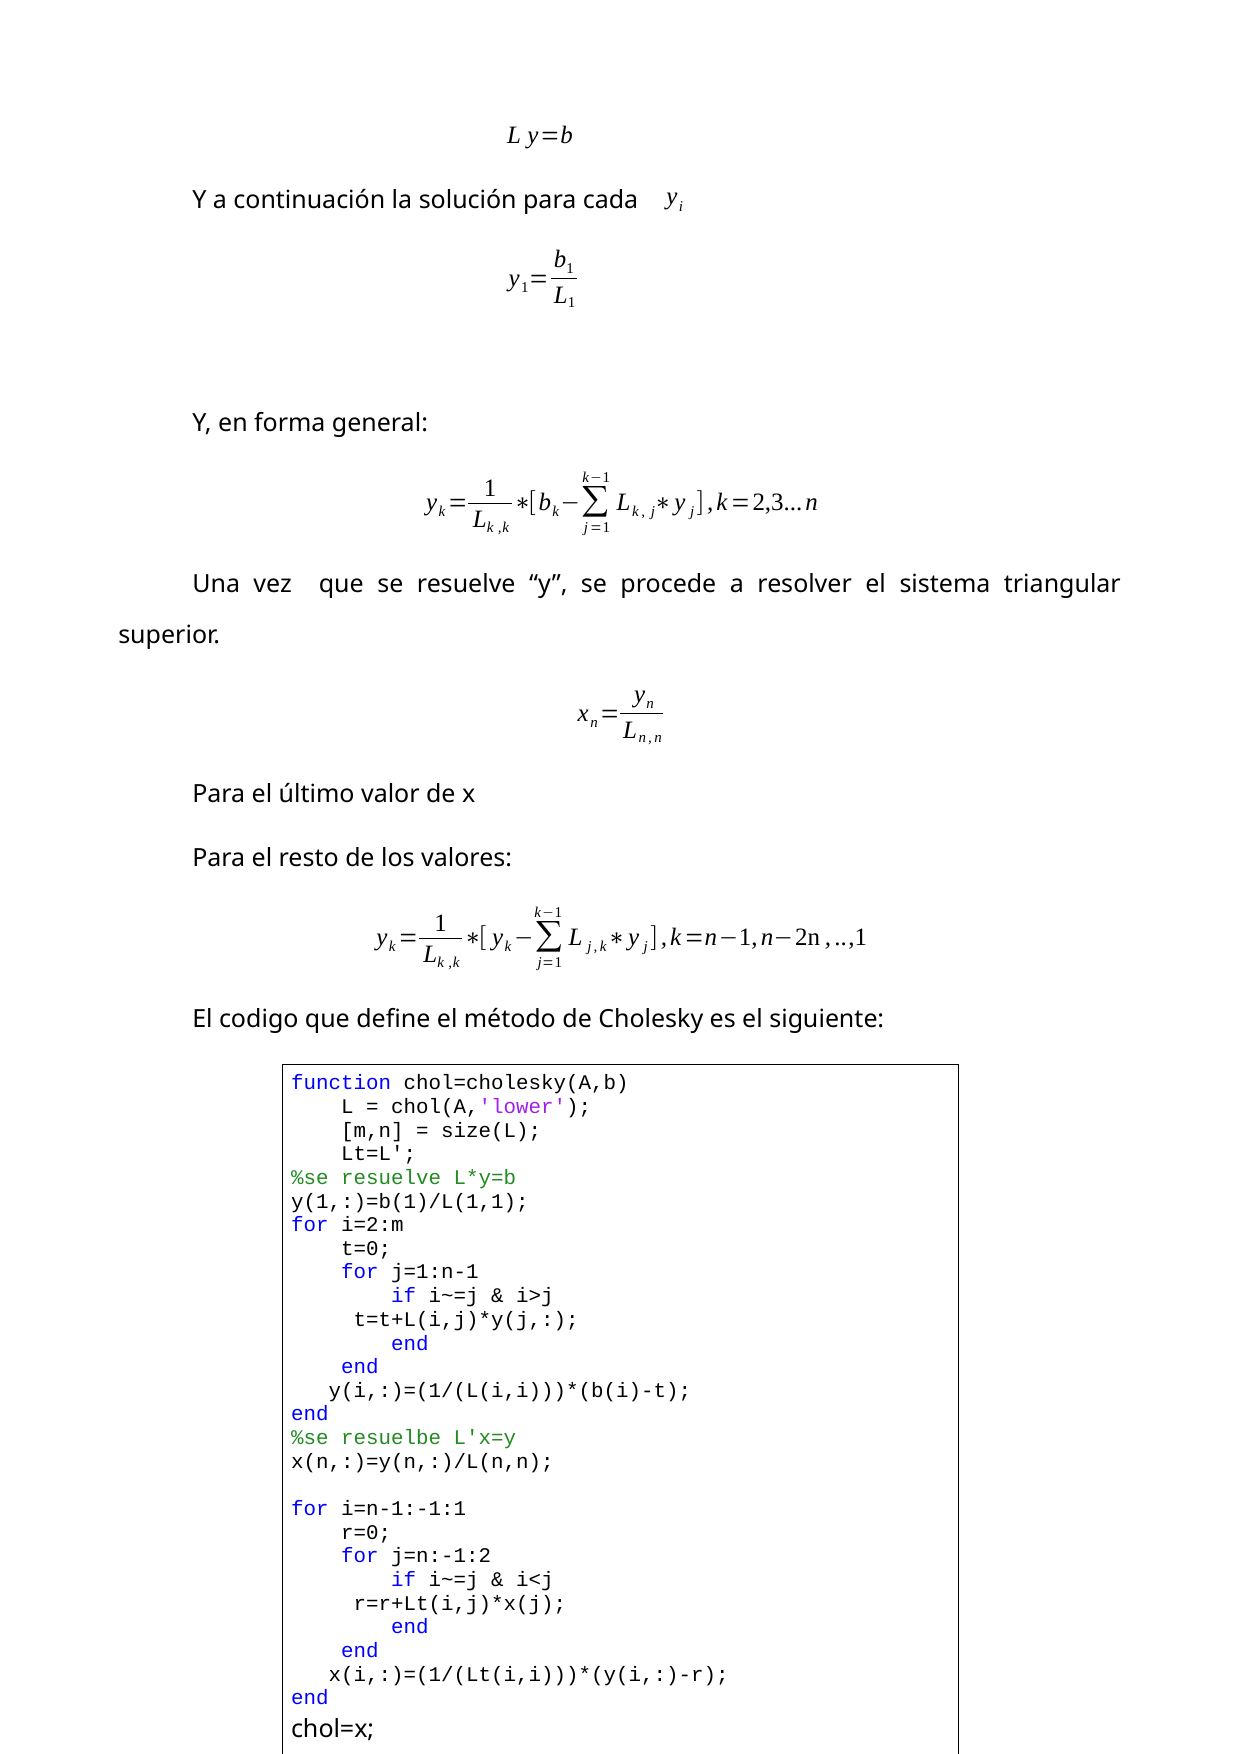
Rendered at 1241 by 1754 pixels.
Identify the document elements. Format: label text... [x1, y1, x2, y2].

text Y, en forma general: [118, 404, 1122, 439]
text Para el último valor de x [118, 776, 1122, 810]
text end [291, 1403, 949, 1427]
text x(n,:)=y(n,:)/L(n,n); [291, 1451, 949, 1474]
text El codigo que define el método de Cholesky es el siguiente: [118, 1001, 1122, 1035]
text end [291, 1356, 949, 1380]
text end [291, 1332, 949, 1356]
text Para el resto de los valores: [118, 839, 1122, 874]
text for i=2:m [291, 1214, 949, 1238]
text r=r+Lt(i,j)*x(j); [291, 1593, 949, 1616]
text Lt=L'; [291, 1143, 949, 1167]
text end [291, 1616, 949, 1640]
text x(i,:)=(1/(Lt(i,i)))*(y(i,:)-r); [291, 1663, 949, 1687]
text y(i,:)=(1/(L(i,i)))*(b(i)-t); [291, 1380, 949, 1403]
text chol=x; [291, 1711, 949, 1745]
text L = chol(A,'lower'); [291, 1096, 949, 1120]
text end [291, 1687, 949, 1711]
text t=0; [291, 1238, 949, 1262]
text r=0; [291, 1522, 949, 1545]
text end [291, 1640, 949, 1663]
text if i~=j & i>j [291, 1285, 949, 1309]
text Una vez que se resuelve “y”, se procede a resolver el sistema triangular superior. [118, 566, 1122, 651]
text [283, 1065, 958, 1754]
text t=t+L(i,j)*y(j,:); [291, 1309, 949, 1332]
text y(1,:)=b(1)/L(1,1); [291, 1191, 949, 1214]
text function chol=cholesky(A,b) [291, 1072, 949, 1096]
text Y a continuación la solución para cada [118, 182, 1122, 216]
text for i=n-1:-1:1 [291, 1498, 949, 1522]
text if i~=j & i<j [291, 1569, 949, 1593]
text [m,n] = size(L); [291, 1120, 949, 1143]
text %se resuelve L*y=b [291, 1167, 949, 1191]
text for j=n:-1:2 [291, 1545, 949, 1569]
text for j=1:n-1 [291, 1262, 949, 1285]
text %se resuelbe L'x=y [291, 1427, 949, 1451]
